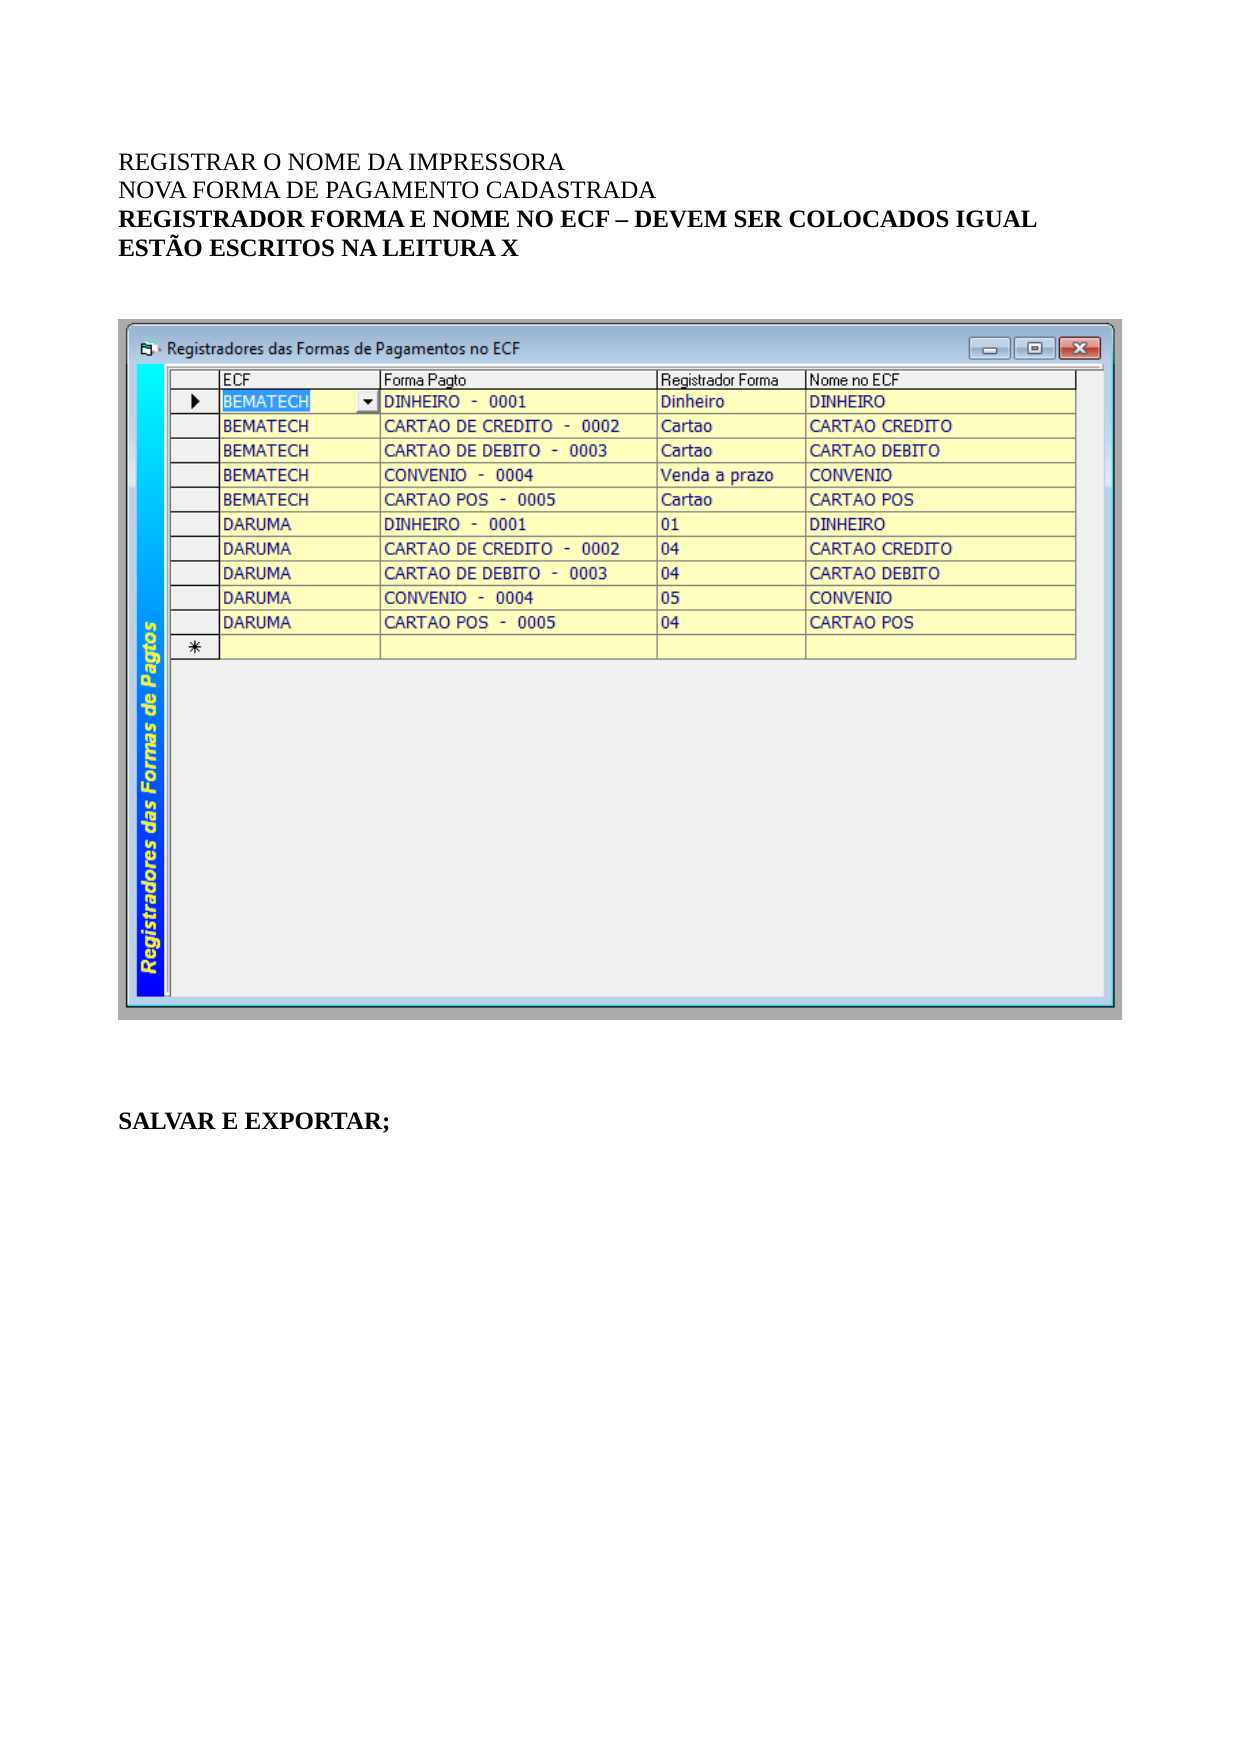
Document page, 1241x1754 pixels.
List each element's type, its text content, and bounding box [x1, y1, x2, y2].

picture [118, 319, 1123, 1020]
text NOVA FORMA DE PAGAMENTO CADASTRADA [118, 176, 1122, 204]
text REGISTRAR O NOME DA IMPRESSORA [118, 147, 1122, 176]
text REGISTRADOR FORMA E NOME NO ECF – DEVEM SER COLOCADOS IGUAL ESTÃO ESCRITOS NA LEITURA X [118, 204, 1122, 262]
text SALVAR E EXPORTAR; [118, 1106, 1122, 1134]
